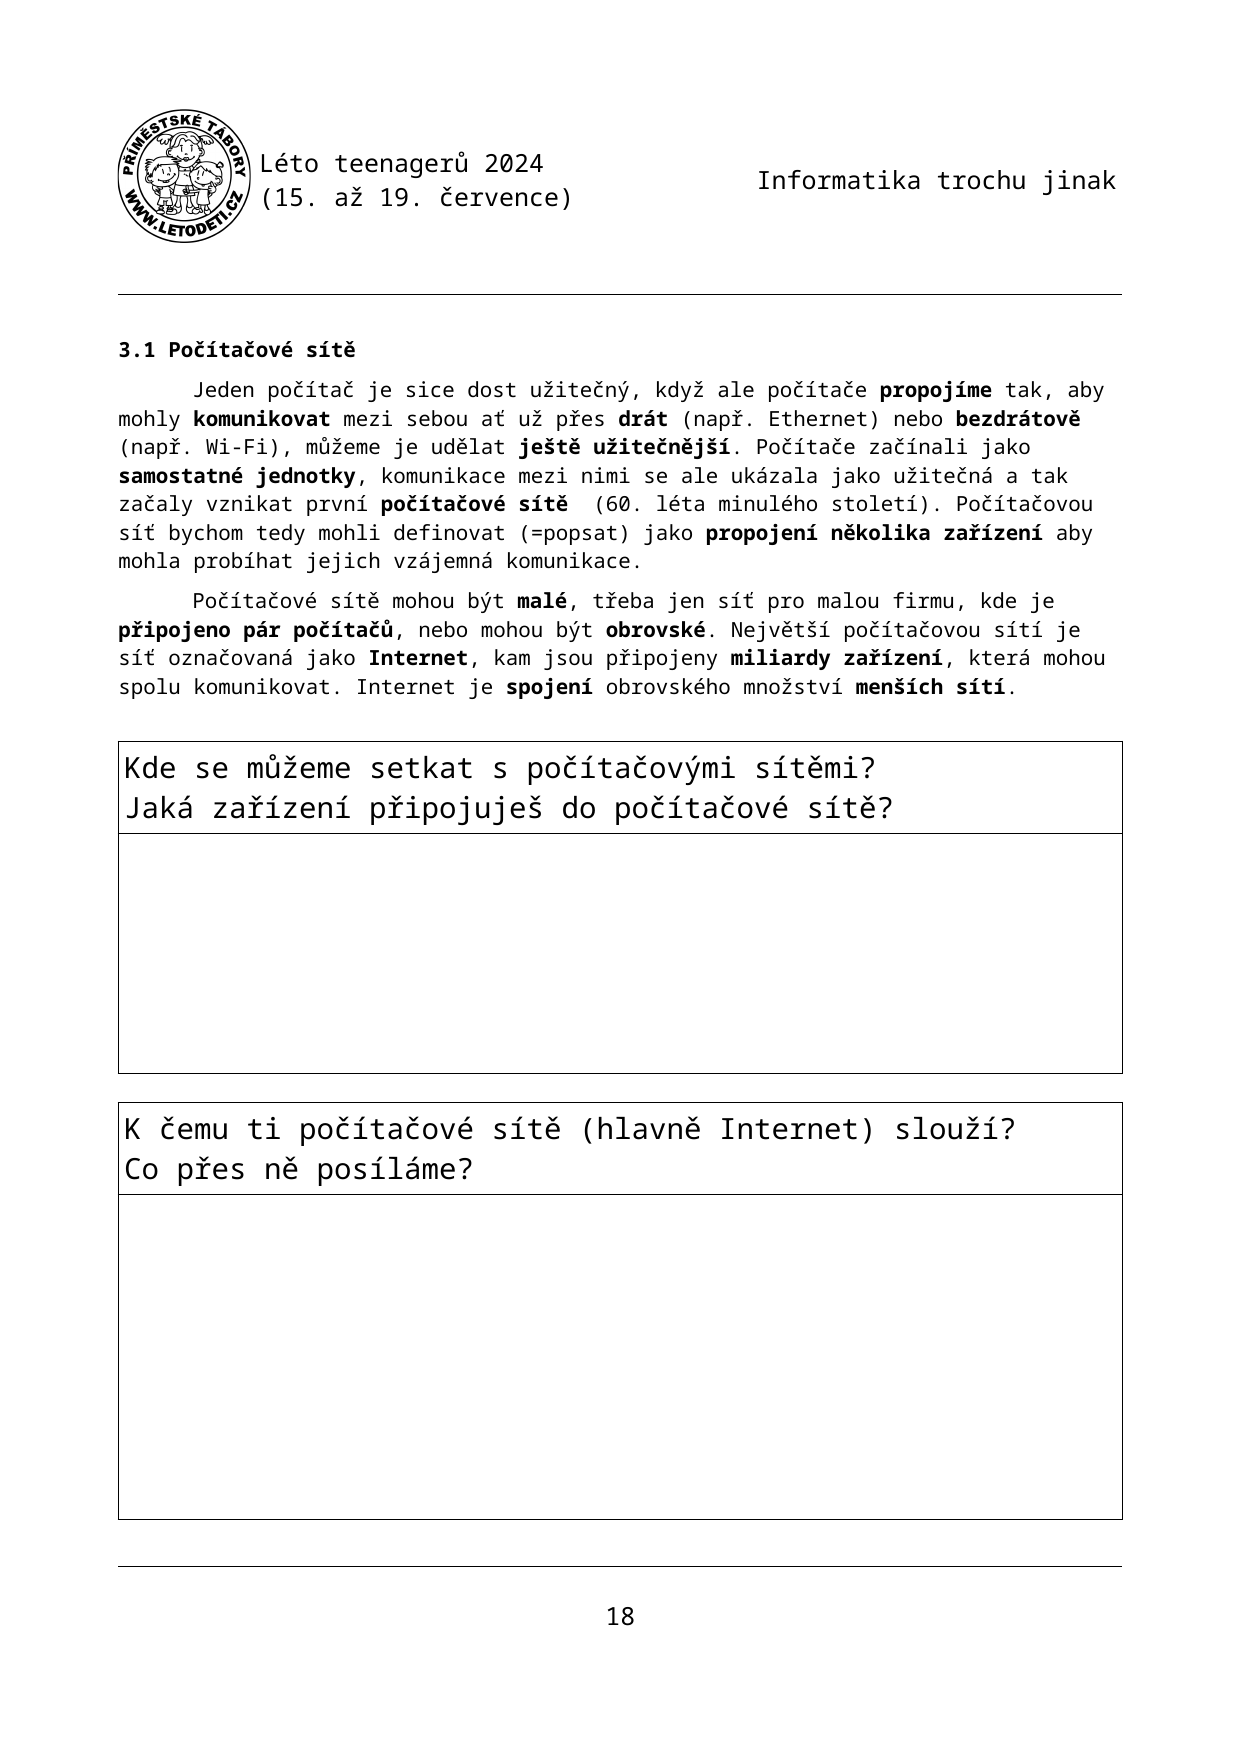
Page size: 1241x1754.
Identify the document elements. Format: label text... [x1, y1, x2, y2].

text Jeden počítač je sice dost užitečný, když ale počítače propojíme tak, aby mohly komunikovat mezi sebou ať už přes drát (např. Ethernet) nebo bezdrátově (např. Wi-Fi), můžeme je udělat ještě užitečnější. Počítače začínali jako samostatné jednotky, komunikace mezi nimi se ale ukázala jako užitečná a tak začaly vznikat první počítačové sítě (60. léta minulého století). Počítačovou síť bychom tedy mohli definovat (=popsat) jako propojení několika zařízení aby mohla probíhat jejich vzájemná komunikace. [118, 376, 1122, 574]
text 3.1 Počítačové sítě [118, 335, 1122, 364]
picture [117, 107, 251, 243]
text Počítačové sítě mohou být malé, třeba jen síť pro malou firmu, kde je připojeno pár počítačů, nebo mohou být obrovské. Největší počítačovou sítí je síť označovaná jako Internet, kam jsou připojeny miliardy zařízení, která mohou spolu komunikovat. Internet je spojení obrovského množství menších sítí. [118, 586, 1122, 700]
table_cell [119, 1195, 1122, 1519]
table_cell [119, 834, 1122, 1072]
table_header K čemu ti počítačové sítě (hlavně Internet) slouží? Co přes ně posíláme? [119, 1103, 1122, 1194]
table_header Kde se můžeme setkat s počítačovými sítěmi? Jaká zařízení připojuješ do počítačové sítě? [119, 742, 1122, 832]
